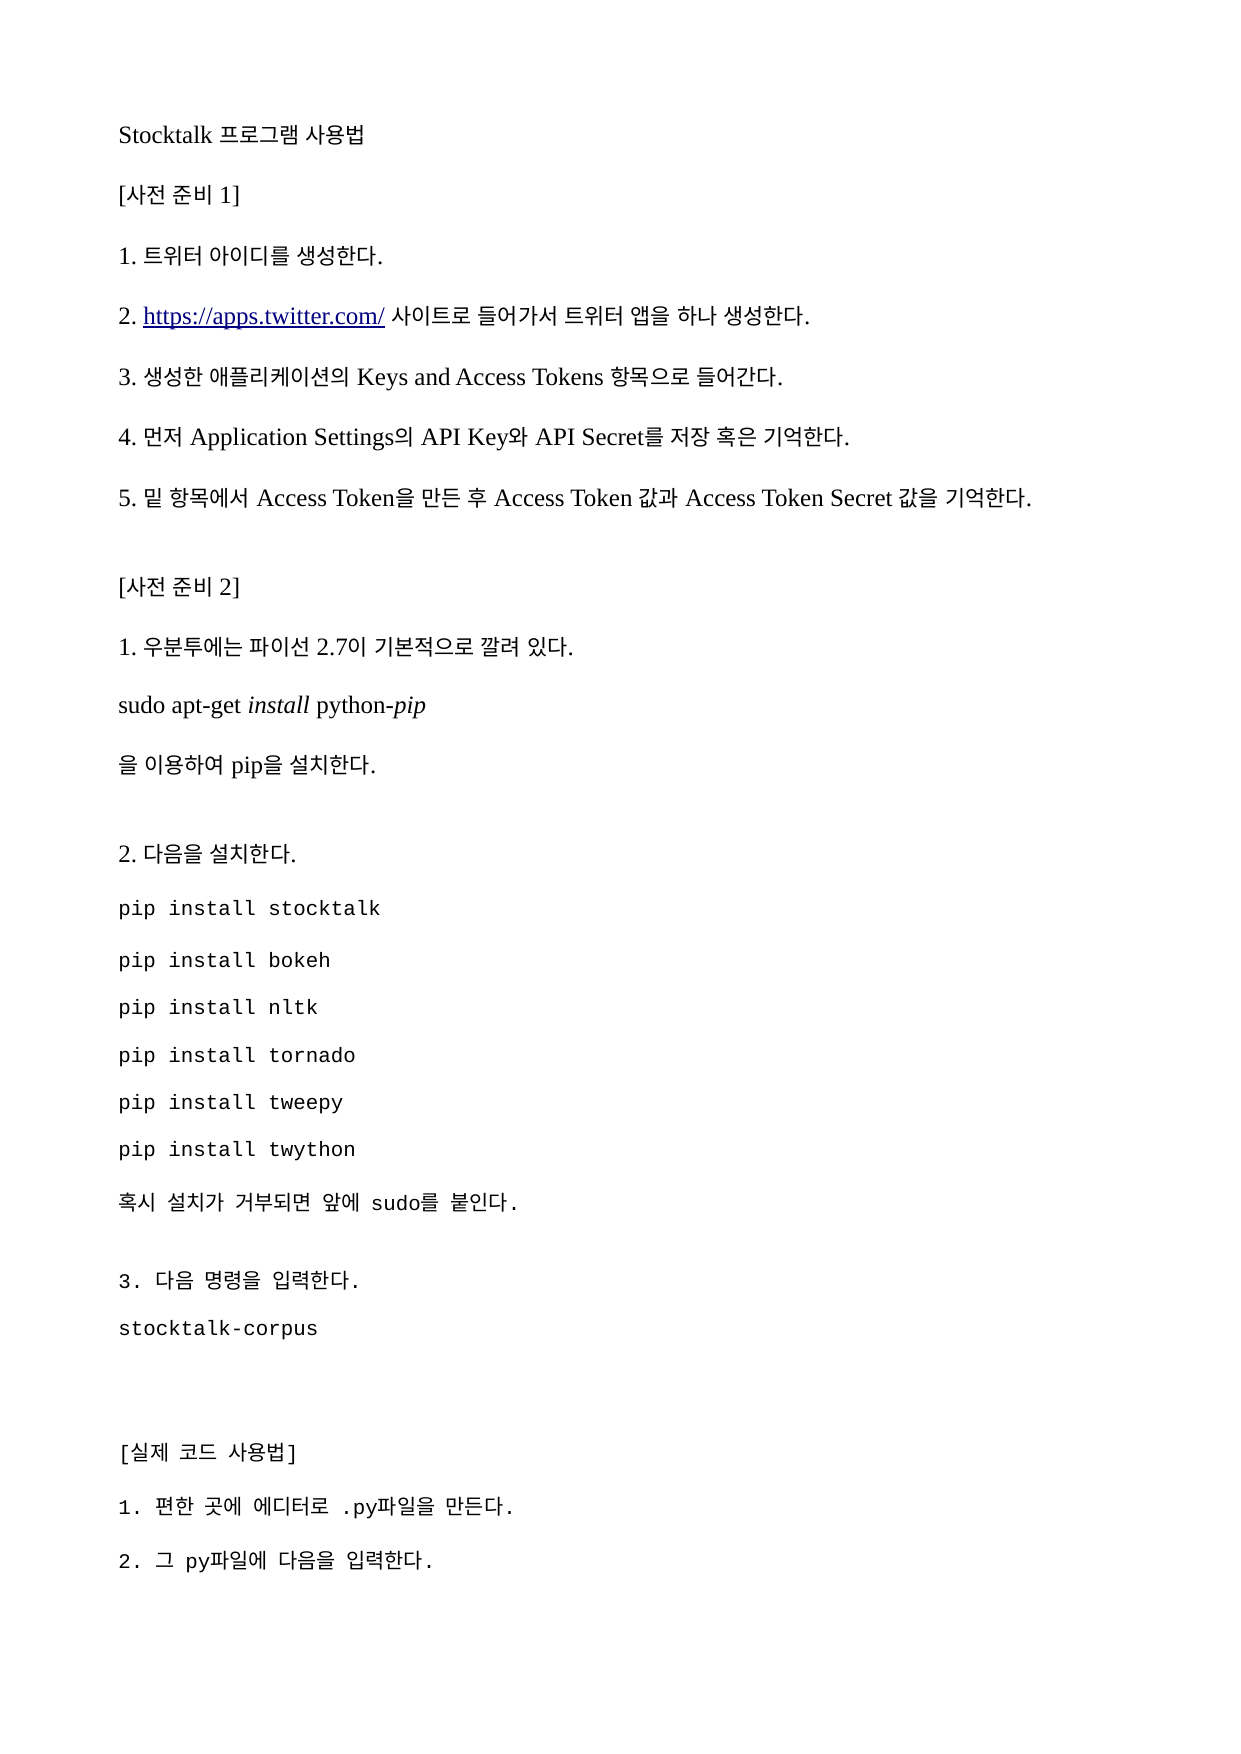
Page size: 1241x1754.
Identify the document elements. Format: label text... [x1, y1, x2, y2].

text 3. 다음 명령을 입력한다. [118, 1264, 1122, 1295]
text 1. 우분투에는 파이선 2.7이 기본적으로 깔려 있다. [118, 630, 1122, 662]
text 혹시 설치가 거부되면 앞에 sudo를 붙인다. [118, 1187, 1122, 1217]
text 2. https://apps.twitter.com/ 사이트로 들어가서 트위터 앱을 하나 생성한다. [118, 299, 1122, 331]
text 1. 편한 곳에 에디터로 .py파일을 만든다. [118, 1491, 1122, 1521]
text [사전 준비 2] [118, 570, 1122, 601]
text 1. 트위터 아이디를 생성한다. [118, 239, 1122, 271]
text stocktalk-corpus [118, 1318, 1122, 1342]
text pip install stocktalk [118, 898, 1122, 921]
text pip install tornado [118, 1045, 1122, 1068]
text sudo apt-get install python-pip [118, 691, 1122, 719]
text pip install bokeh [118, 950, 1122, 974]
text 2. 그 py파일에 다음을 입력한다. [118, 1545, 1122, 1575]
text [사전 준비 1] [118, 178, 1122, 210]
text pip install tweepy [118, 1092, 1122, 1116]
text pip install twython [118, 1139, 1122, 1163]
text 4. 먼저 Application Settings의 API Key와 API Secret를 저장 혹은 기억한다. [118, 420, 1122, 452]
text Stocktalk 프로그램 사용법 [118, 118, 1122, 150]
text 을 이용하여 pip을 설치한다. [118, 748, 1122, 780]
text pip install nltk [118, 997, 1122, 1021]
text 5. 밑 항목에서 Access Token을 만든 후 Access Token 값과 Access Token Secret 값을 기억한다. [118, 481, 1122, 512]
text 3. 생성한 애플리케이션의 Keys and Access Tokens 항목으로 들어간다. [118, 360, 1122, 391]
text [실제 코드 사용법] [118, 1437, 1122, 1467]
text 2. 다음을 설치한다. [118, 837, 1122, 869]
